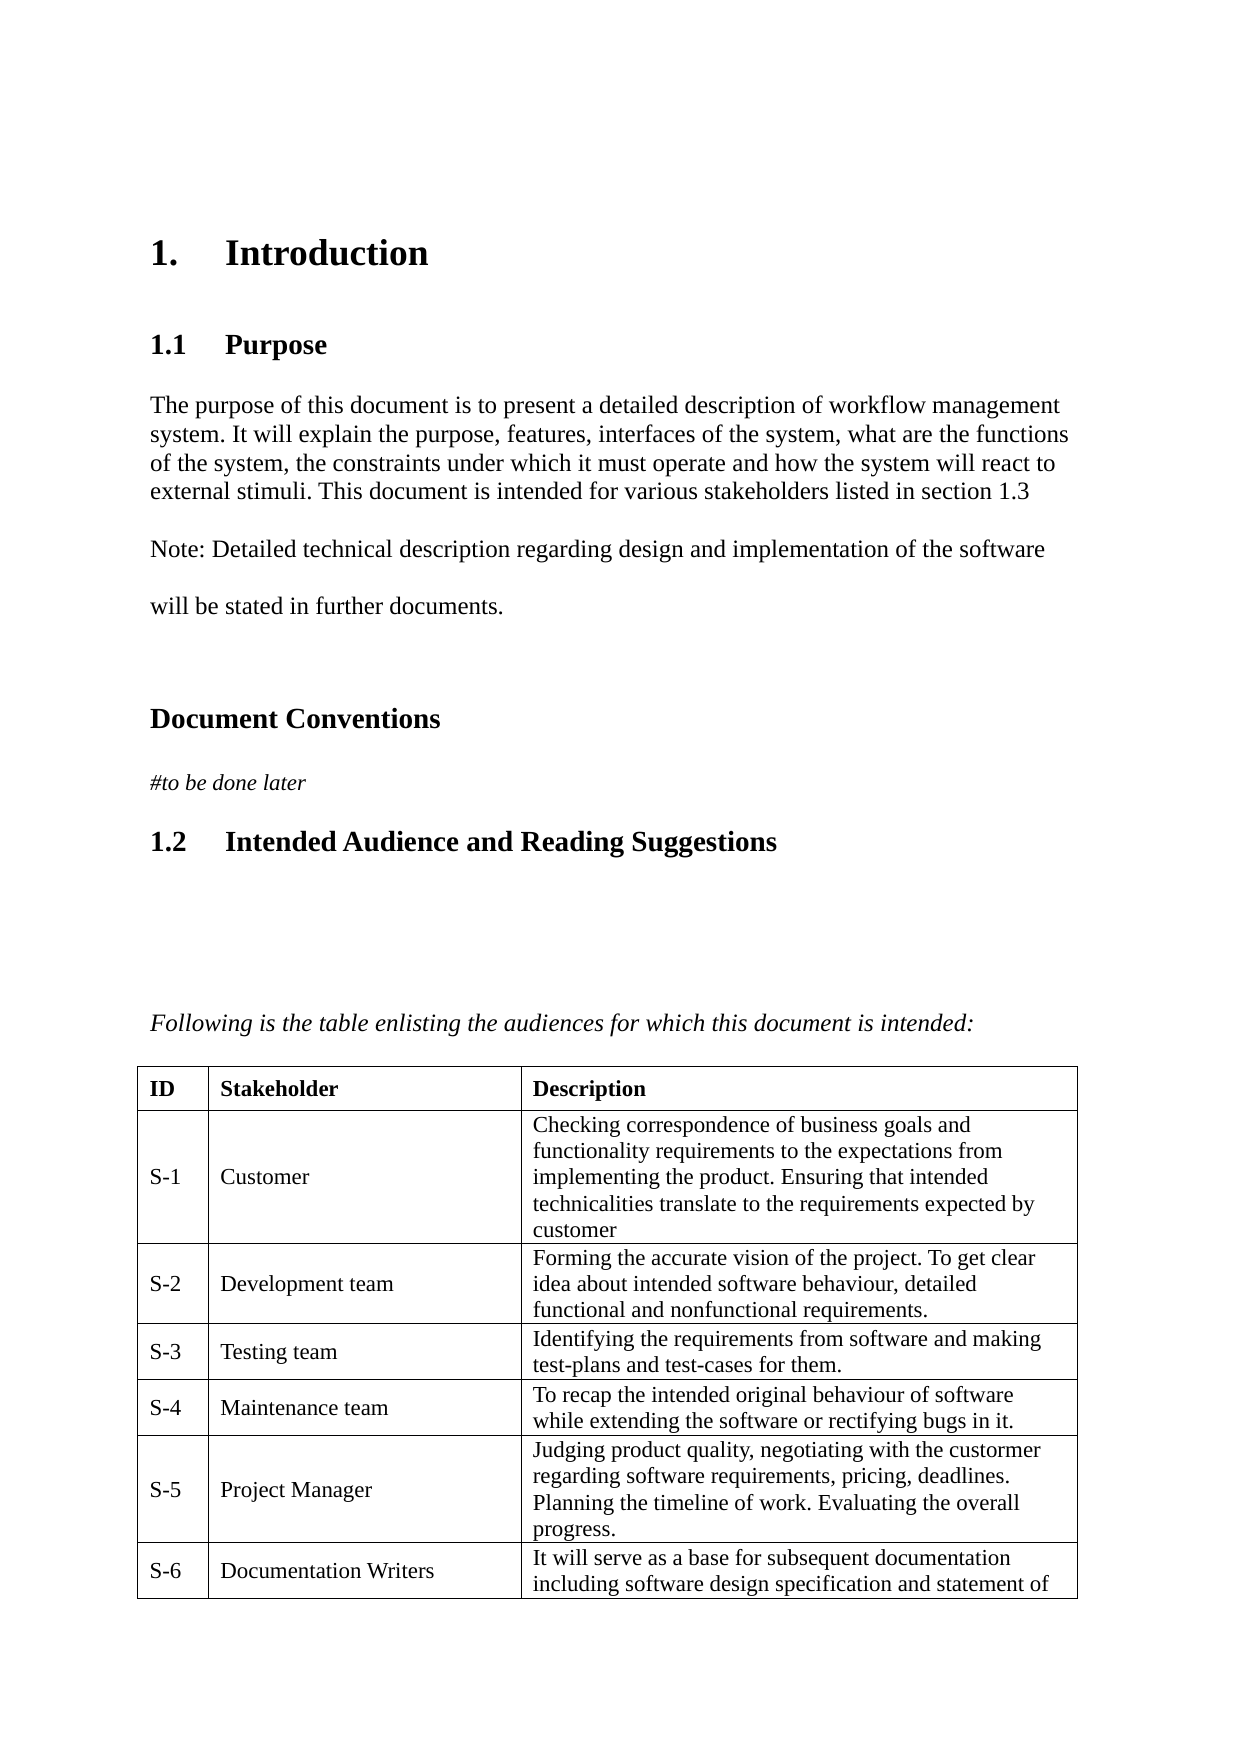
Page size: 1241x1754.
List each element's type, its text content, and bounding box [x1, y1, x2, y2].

table_cell S-1 [138, 1111, 208, 1242]
table_cell S-4 [138, 1380, 208, 1435]
table_cell S-2 [138, 1244, 208, 1323]
table_cell Customer [209, 1111, 521, 1242]
table_cell S-3 [138, 1324, 208, 1379]
table_cell Checking correspondence of business goals and functionality requirements to the expectations from implementing the product. Ensuring that intended technicalities translate to the requirements expected by customer [522, 1111, 1077, 1242]
table_cell Documentation Writers [209, 1543, 521, 1598]
text #to be done later [150, 769, 1090, 795]
text Note: Detailed technical description regarding design and implementation of the software will be stated in further documents. [150, 534, 1090, 620]
subtitle Intended Audience and Reading Suggestions [150, 824, 1090, 858]
text Document Conventions [150, 702, 1090, 735]
table_header ID [138, 1067, 208, 1110]
table_cell Testing team [209, 1324, 521, 1379]
table_cell Judging product quality, negotiating with the custormer regarding software requirements, pricing, deadlines. Planning the timeline of work. Evaluating the overall progress. [522, 1436, 1077, 1542]
table_cell S-5 [138, 1436, 208, 1542]
table_cell Forming the accurate vision of the project. To get clear idea about intended software behaviour, detailed functional and nonfunctional requirements. [522, 1244, 1077, 1323]
subtitle Introduction [150, 230, 1090, 273]
text Following is the table enlisting the audiences for which this document is intended: [150, 1008, 1090, 1037]
table_cell Development team [209, 1244, 521, 1323]
table_cell It will serve as a base for subsequent documentation including software design specification and statement of [522, 1543, 1077, 1598]
table_cell Identifying the requirements from software and making test-plans and test-cases for them. [522, 1324, 1077, 1379]
table_cell Project Manager [209, 1436, 521, 1542]
table_header Description [522, 1067, 1077, 1110]
table_cell Maintenance team [209, 1380, 521, 1435]
table_cell To recap the intended original behaviour of software while extending the software or rectifying bugs in it. [522, 1380, 1077, 1435]
table_header Stakeholder [209, 1067, 521, 1110]
table_cell S-6 [138, 1543, 208, 1598]
text The purpose of this document is to present a detailed description of workflow management system. It will explain the purpose, features, interfaces of the system, what are the functions of the system, the constraints under which it must operate and how the system will react to external stimuli. This document is intended for various stakeholders listed in section 1.3 [150, 390, 1090, 505]
subtitle Purpose [150, 327, 1090, 361]
